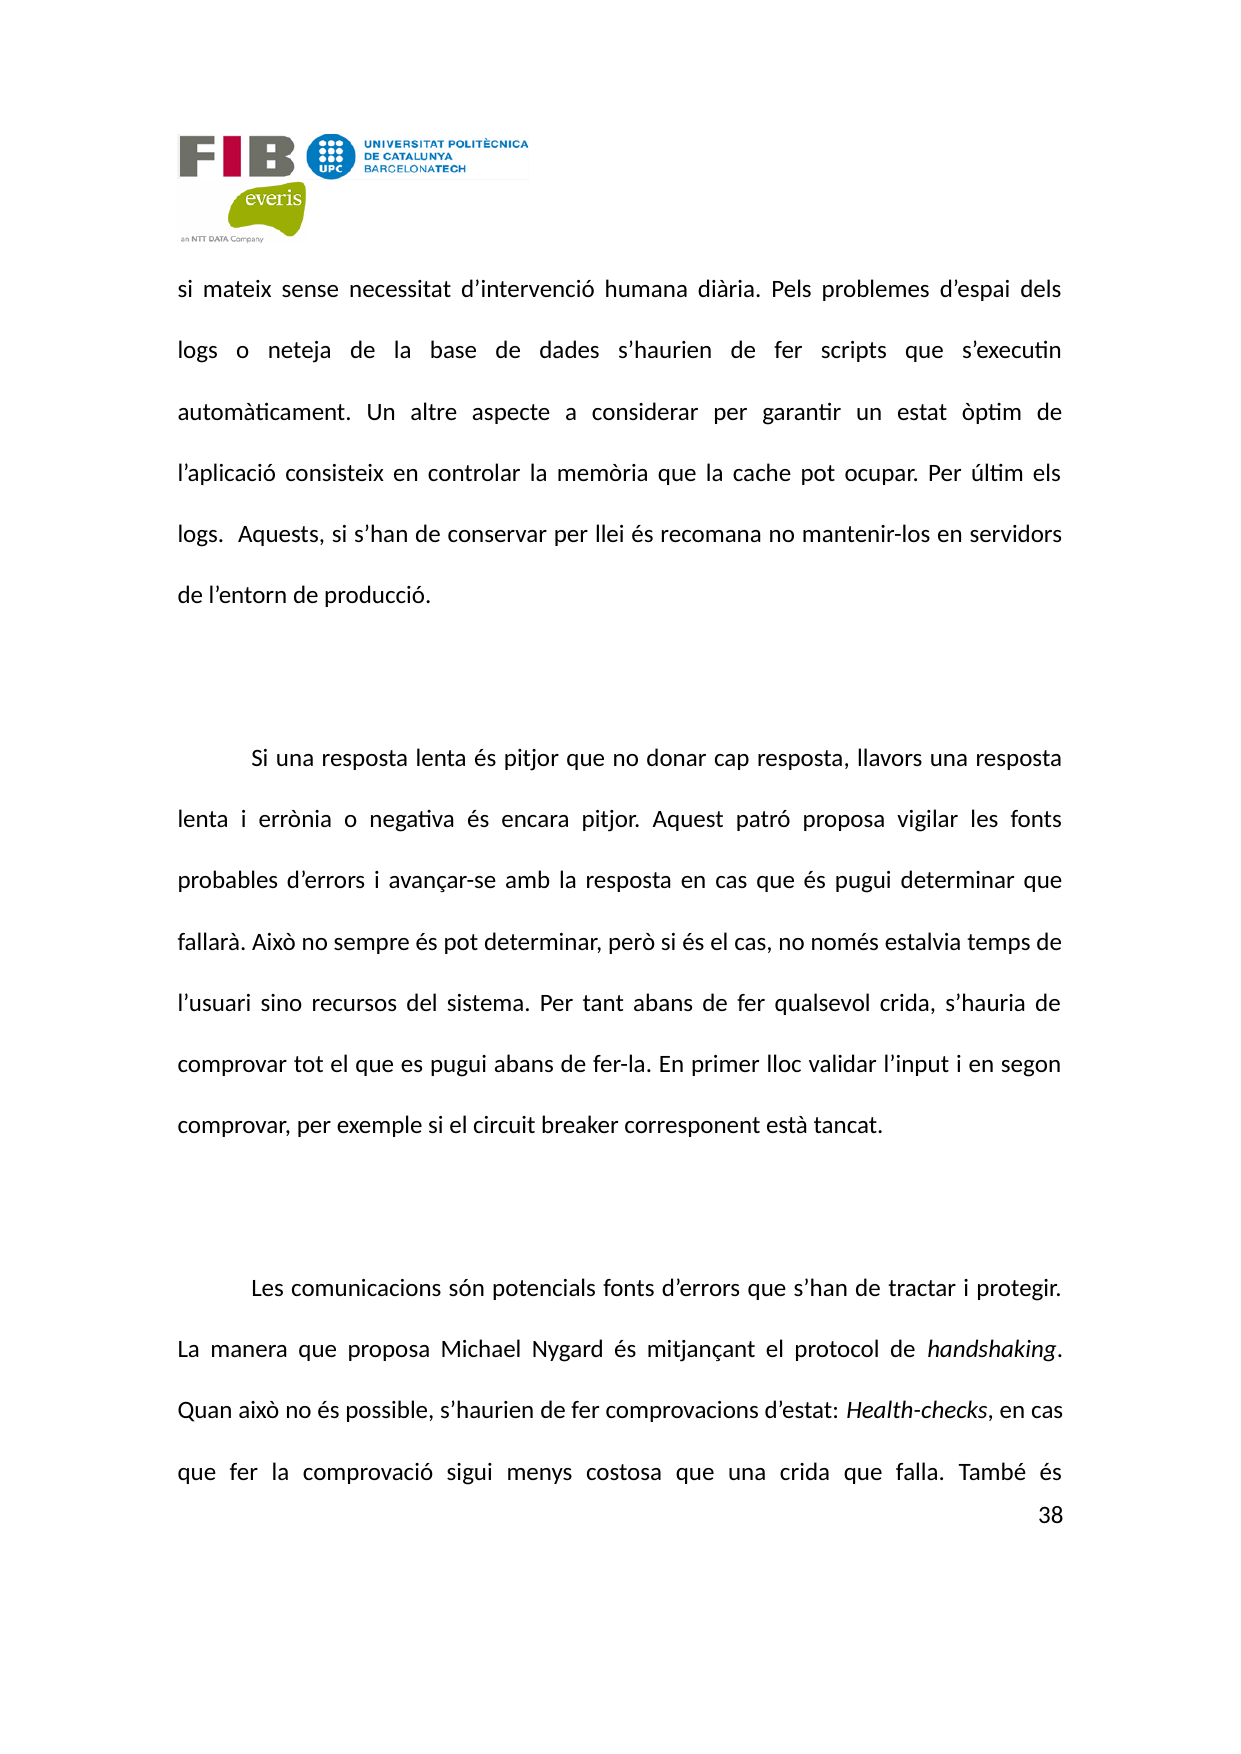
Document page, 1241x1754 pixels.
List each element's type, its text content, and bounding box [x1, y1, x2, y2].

text Si una resposta lenta és pitjor que no donar cap resposta, llavors una resposta lenta i errònia o negativa és encara pitjor. Aquest patró proposa vigilar les fonts probables d’errors i avançar-se amb la resposta en cas que és pugui determinar que fallarà. Això no sempre és pot determinar, però si és el cas, no només estalvia temps de l’usuari sino recursos del sistema. Per tant abans de fer qualsevol crida, s’hauria de comprovar tot el que es pugui abans de fer-la. En primer lloc validar l’input i en segon comprovar, per exemple si el circuit breaker corresponent està tancat. [177, 742, 1063, 1139]
picture [177, 134, 529, 243]
text si mateix sense necessitat d’intervenció humana diària. Pels problemes d’espai dels logs o neteja de la base de dades s’haurien de fer scripts que s’executin automàticament. Un altre aspecte a considerar per garantir un estat òptim de l’aplicació consisteix en controlar la memòria que la cache pot ocupar. Per últim els logs. Aquests, si s’han de conservar per llei és recomana no mantenir-los en servidors de l’entorn de producció. [177, 273, 1063, 609]
text Les comunicacions són potencials fonts d’errors que s’han de tractar i protegir. La manera que proposa Michael Nygard és mitjançant el protocol de handshaking. Quan això no és possible, s’haurien de fer comprovacions d’estat: Health-checks, en cas que fer la comprovació sigui menys costosa que una crida que falla. També és [177, 1272, 1063, 1486]
